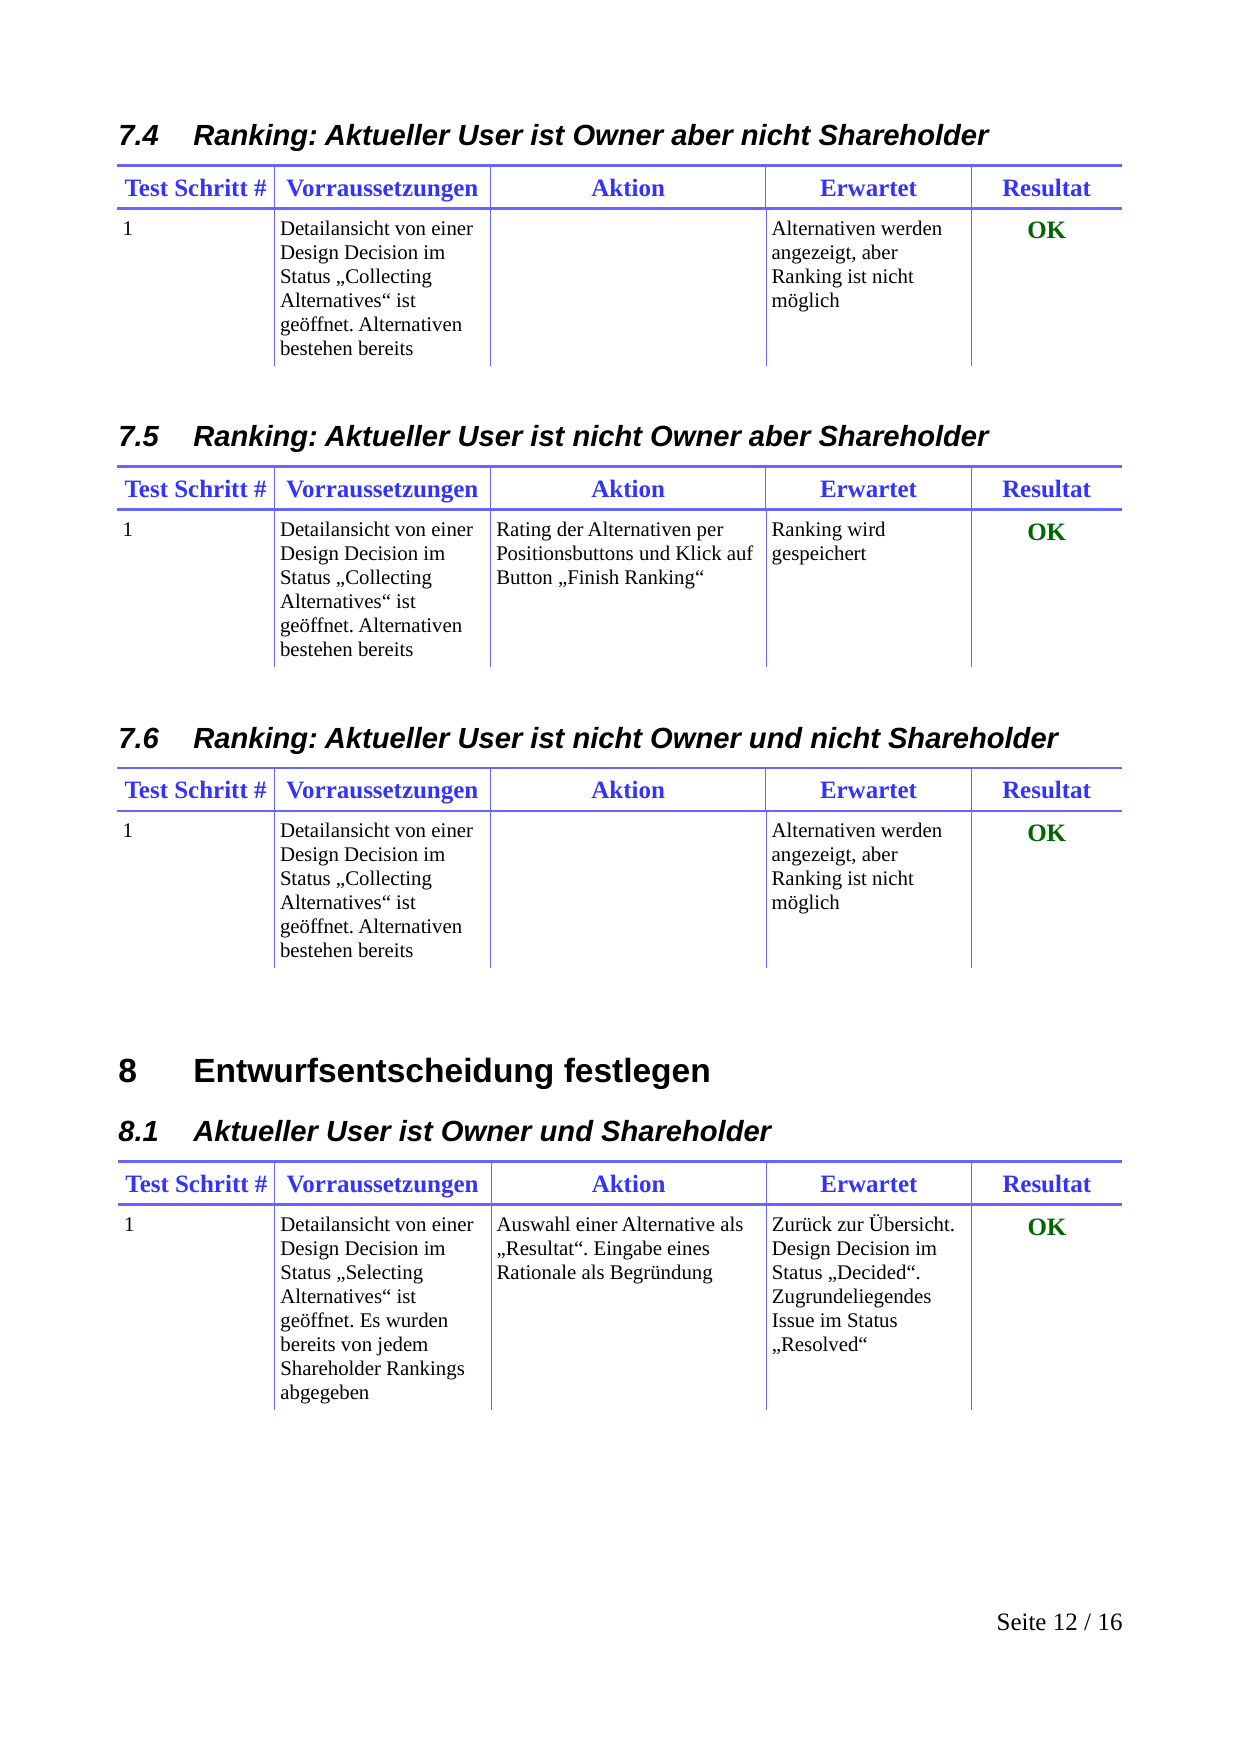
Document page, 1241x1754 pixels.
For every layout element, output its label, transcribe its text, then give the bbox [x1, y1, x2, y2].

table_cell Alternativen werden angezeigt, aber Ranking ist nicht möglich [767, 812, 971, 968]
table_cell Auswahl einer Alternative als „Resultat“. Eingabe eines Rationale als Begründung [492, 1206, 766, 1410]
table_cell Detailansicht von einer Design Decision im Status „Collecting Alternatives“ ist geöffnet. Alternativen bestehen bereits [275, 812, 490, 968]
table_header Test Schritt # [117, 769, 274, 809]
table_header Erwartet [766, 769, 971, 809]
table_header Vorraussetzungen [275, 167, 490, 207]
table_header Erwartet [766, 468, 971, 508]
subtitle Ranking: Aktueller User ist Owner aber nicht Shareholder [118, 118, 1122, 152]
table_header Vorraussetzungen [275, 769, 490, 809]
table_cell Detailansicht von einer Design Decision im Status „Selecting Alternatives“ ist geöffnet. Es wurden bereits von jedem Shareholder Rankings abgegeben [275, 1206, 491, 1410]
table_header Vorraussetzungen [275, 468, 490, 508]
table_header Resultat [972, 468, 1122, 508]
table_header Erwartet [767, 1163, 971, 1203]
table_header Aktion [491, 167, 765, 207]
table_cell Detailansicht von einer Design Decision im Status „Collecting Alternatives“ ist geöffnet. Alternativen bestehen bereits [275, 210, 490, 366]
table_header Erwartet [766, 167, 971, 207]
table_header Vorraussetzungen [275, 1163, 491, 1203]
table_header Resultat [972, 769, 1122, 809]
subtitle Entwurfsentscheidung festlegen [118, 1051, 1122, 1089]
subtitle Aktueller User ist Owner und Shareholder [118, 1114, 1122, 1148]
table_cell [491, 812, 766, 968]
table_cell OK [972, 812, 1122, 968]
table_cell Detailansicht von einer Design Decision im Status „Collecting Alternatives“ ist geöffnet. Alternativen bestehen bereits [275, 511, 490, 667]
table_cell 1 [118, 1206, 274, 1410]
table_header Test Schritt # [118, 1163, 274, 1203]
subtitle Ranking: Aktueller User ist nicht Owner und nicht Shareholder [118, 721, 1122, 754]
table_cell 1 [117, 812, 274, 968]
table_cell Alternativen werden angezeigt, aber Ranking ist nicht möglich [767, 210, 971, 366]
table_cell Ranking wird gespeichert [767, 511, 971, 667]
table_cell OK [972, 511, 1122, 667]
table_header Resultat [972, 167, 1122, 207]
table_header Aktion [491, 468, 765, 508]
table_cell [491, 210, 766, 366]
table_cell 1 [117, 210, 274, 366]
table_header Aktion [492, 1163, 766, 1203]
table_header Test Schritt # [117, 167, 274, 207]
table_header Test Schritt # [117, 468, 274, 508]
table_cell OK [972, 210, 1122, 366]
table_cell Zurück zur Übersicht. Design Decision im Status „Decided“. Zugrundeliegendes Issue im Status „Resolved“ [767, 1206, 971, 1410]
table_cell Rating der Alternativen per Positionsbuttons und Klick auf Button „Finish Ranking“ [491, 511, 766, 667]
table_header Aktion [491, 769, 765, 809]
table_cell 1 [117, 511, 274, 667]
table_cell OK [972, 1206, 1122, 1410]
table_header Resultat [972, 1163, 1122, 1203]
subtitle Ranking: Aktueller User ist nicht Owner aber Shareholder [118, 419, 1122, 453]
